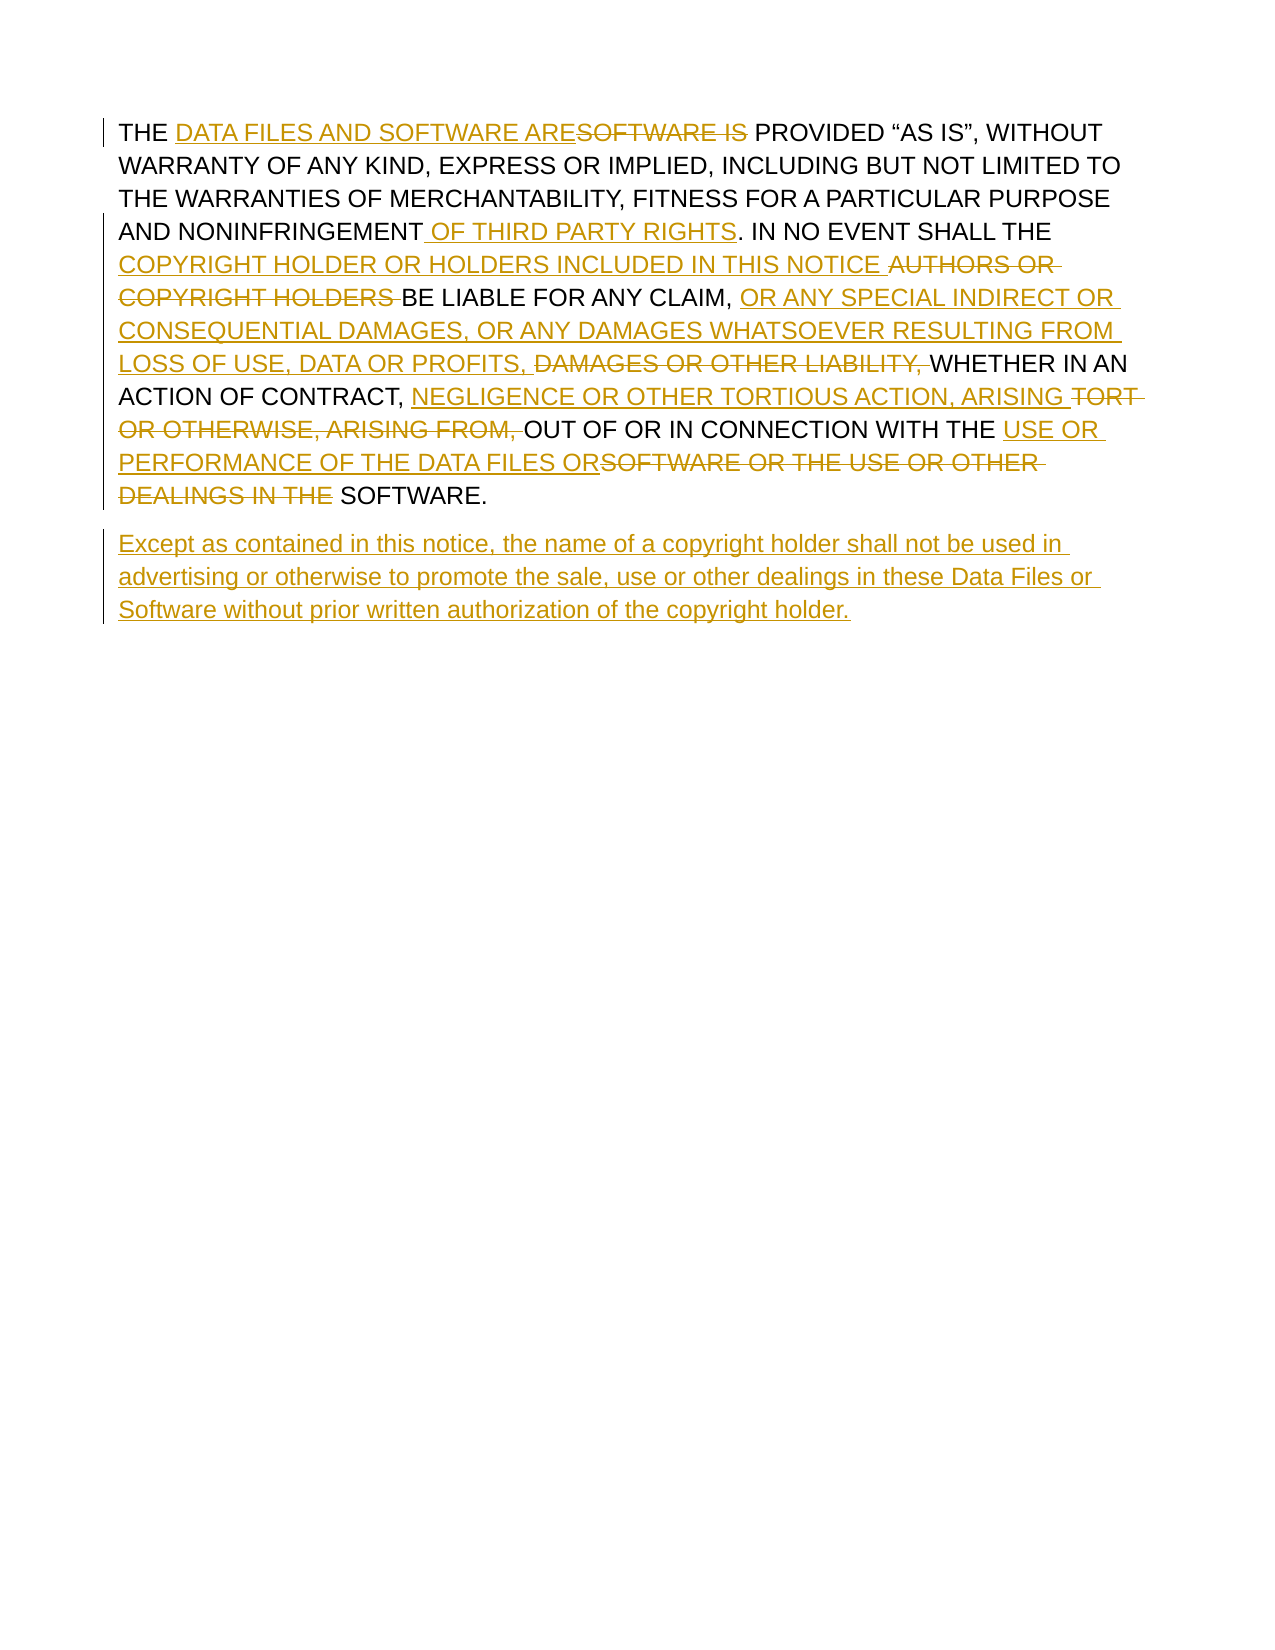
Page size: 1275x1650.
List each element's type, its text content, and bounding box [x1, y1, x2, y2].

text Except as contained in this notice, the name of a copyright holder shall not be used in advertising or otherwise to promote the sale, use or other dealings in these Data Files or Software without prior written authorization of the copyright holder. [118, 529, 1157, 624]
